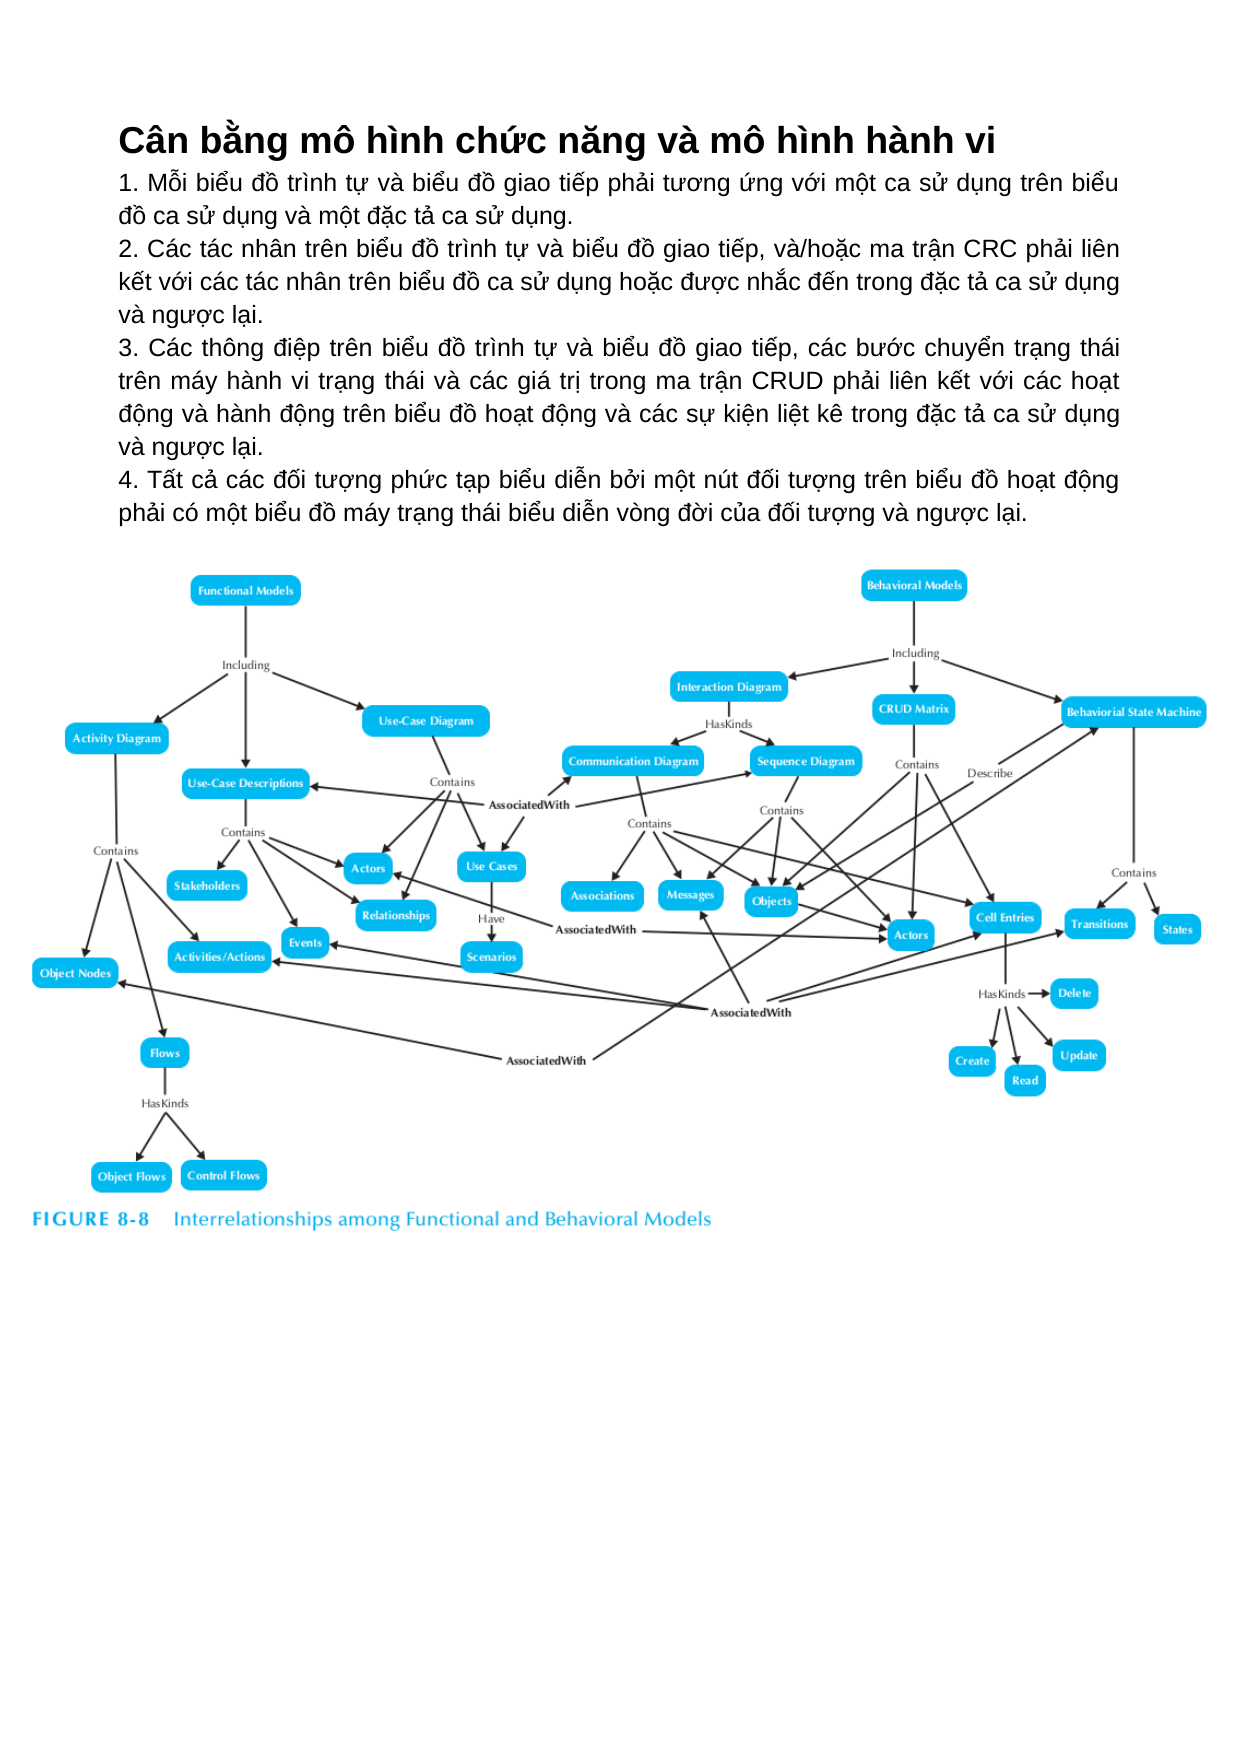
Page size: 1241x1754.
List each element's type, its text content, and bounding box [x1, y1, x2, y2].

text 1. Mỗi biểu đồ trình tự và biểu đồ giao tiếp phải tương ứng với một ca sử dụng trên biểu đồ ca sử dụng và một đặc tả ca sử dụng. [118, 168, 1122, 229]
text 3. Các thông điệp trên biểu đồ trình tự và biểu đồ giao tiếp, các bước chuyển trạng thái trên máy hành vi trạng thái và các giá trị trong ma trận CRUD phải liên kết với các hoạt động và hành động trên biểu đồ hoạt động và các sự kiện liệt kê trong đặc tả ca sử dụng và ngược lại. [118, 333, 1122, 461]
text 2. Các tác nhân trên biểu đồ trình tự và biểu đồ giao tiếp, và/hoặc ma trận CRC phải liên kết với các tác nhân trên biểu đồ ca sử dụng hoặc được nhắc đến trong đặc tả ca sử dụng và ngược lại. [118, 234, 1122, 328]
picture [29, 563, 1211, 1232]
text 4. Tất cả các đối tượng phức tạp biểu diễn bởi một nút đối tượng trên biểu đồ hoạt động phải có một biểu đồ máy trạng thái biểu diễn vòng đời của đối tượng và ngược lại. [118, 465, 1122, 527]
text Cân bằng mô hình chức năng và mô hình hành vi [118, 118, 1122, 161]
